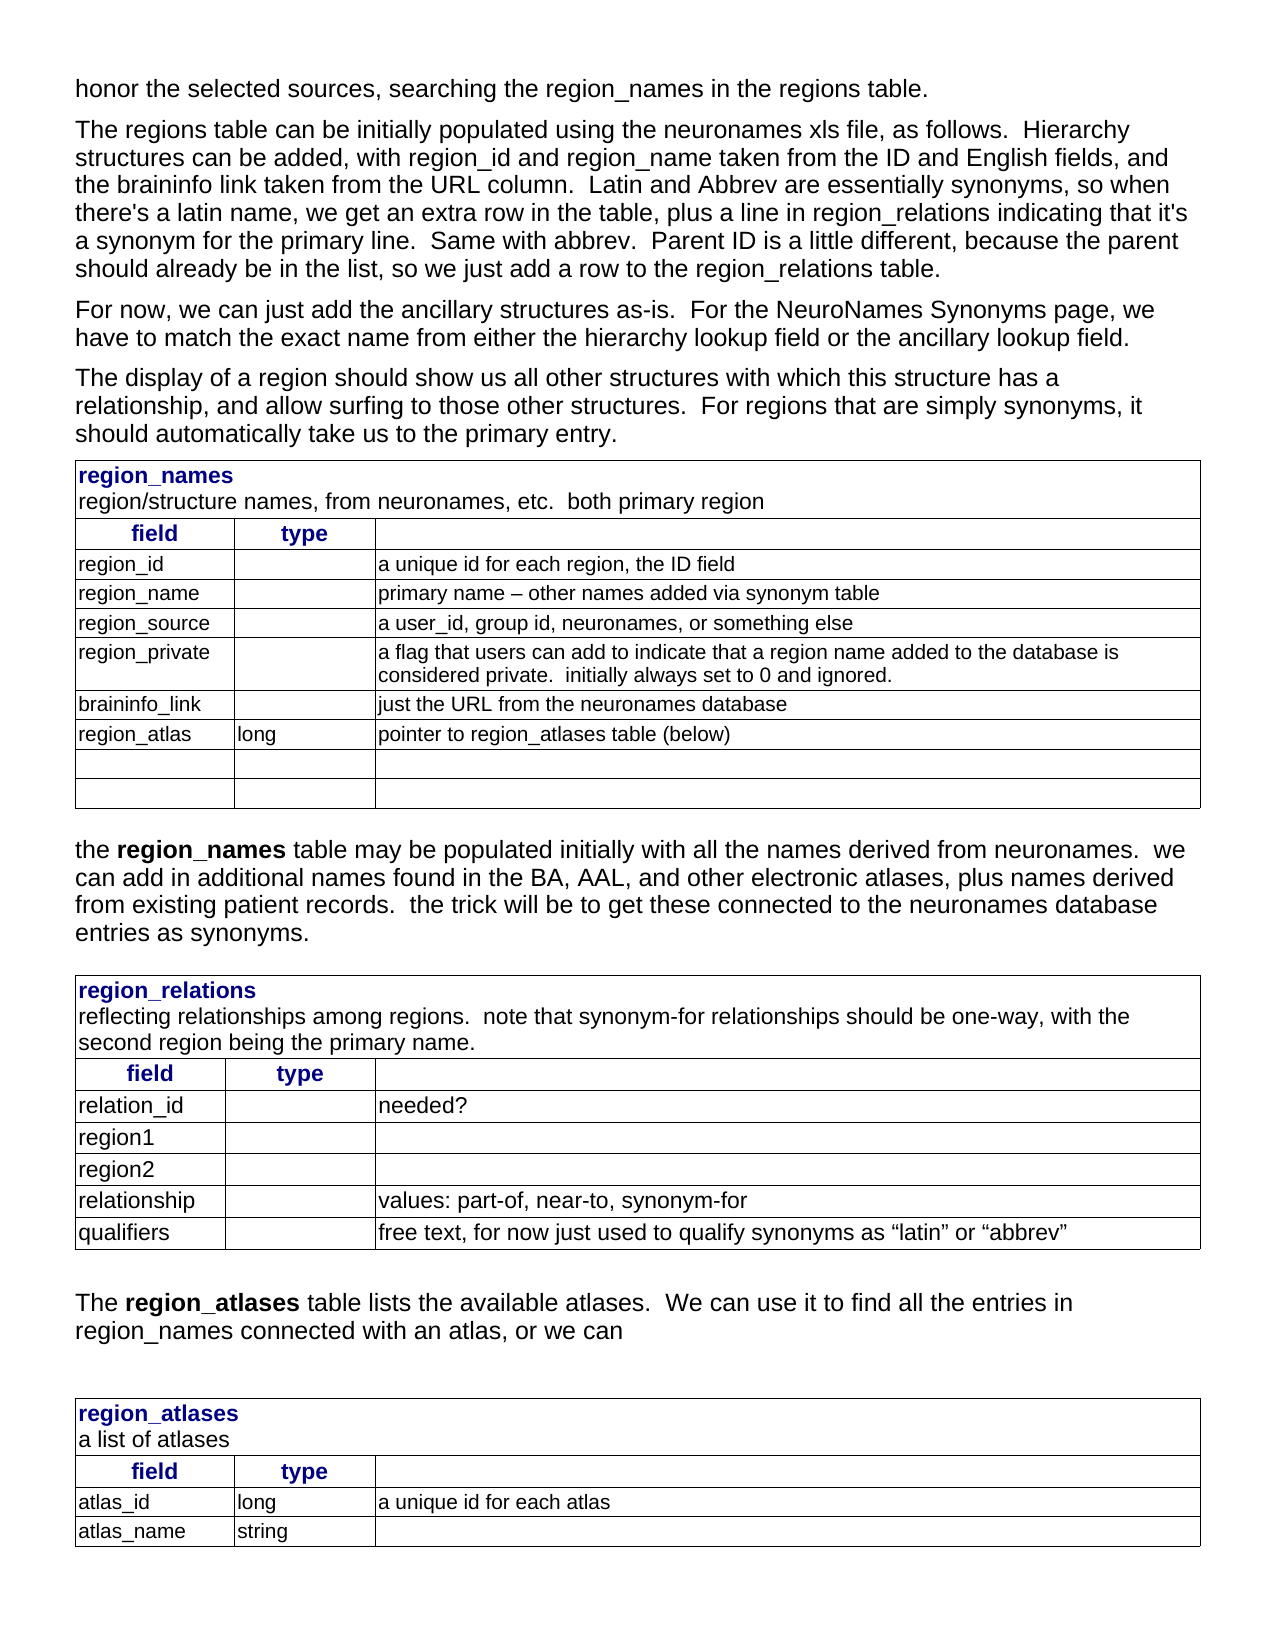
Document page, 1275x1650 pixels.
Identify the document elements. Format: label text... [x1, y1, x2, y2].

table_header region_atlases a list of atlases [76, 1399, 1200, 1455]
table_cell values: part-of, near-to, synonym-for [376, 1186, 1200, 1217]
table_cell pointer to region_atlases table (below) [376, 720, 1200, 749]
table_cell region2 [76, 1154, 225, 1185]
text honor the selected sources, searching the region_names in the regions table. [75, 75, 1200, 103]
table_cell a user_id, group id, neuronames, or something else [376, 609, 1200, 637]
table_cell [76, 750, 234, 778]
table_cell [376, 1059, 1200, 1090]
table_cell [235, 550, 375, 578]
table_cell region_name [76, 580, 234, 608]
table_cell region_private [76, 638, 234, 690]
table_cell [235, 638, 375, 690]
table_cell a unique id for each atlas [376, 1488, 1200, 1516]
table_cell long [235, 1488, 375, 1516]
table_cell [376, 1517, 1200, 1546]
table_header region_relations reflecting relationships among regions. note that synonym-for relationships should be one-way, with the second region being the primary name. [76, 976, 1200, 1058]
table_cell [235, 609, 375, 637]
text the region_names table may be populated initially with all the names derived from neuronames. we can add in additional names found in the BA, AAL, and other electronic atlases, plus names derived from existing patient records. the trick will be to get these connected to the neuronames database entries as synonyms. [75, 835, 1200, 947]
table_cell region_id [76, 550, 234, 578]
table_cell needed? [376, 1091, 1200, 1122]
table_cell region1 [76, 1123, 225, 1153]
table_cell [226, 1154, 375, 1185]
table_header region_names region/structure names, from neuronames, etc. both primary region [76, 461, 1200, 517]
table_cell [235, 750, 375, 778]
table_cell [376, 1123, 1200, 1153]
table_cell long [235, 720, 375, 749]
table_cell atlas_name [76, 1517, 234, 1546]
table_cell [235, 580, 375, 608]
table_cell type [226, 1059, 375, 1090]
table_cell a flag that users can add to indicate that a region name added to the database is considered private. initially always set to 0 and ignored. [376, 638, 1200, 690]
table_cell [226, 1218, 375, 1249]
table_cell free text, for now just used to qualify synonyms as “latin” or “abbrev” [376, 1218, 1200, 1249]
table_cell type [235, 519, 375, 549]
table_cell field [76, 1456, 234, 1487]
text The regions table can be initially populated using the neuronames xls file, as follows. Hierarchy structures can be added, with region_id and region_name taken from the ID and English fields, and the braininfo link taken from the URL column. Latin and Abbrev are essentially synonyms, so when there's a latin name, we get an extra row in the table, plus a line in region_relations indicating that it's a synonym for the primary line. Same with abbrev. Parent ID is a little different, because the parent should already be in the list, so we just add a row to the region_relations table. [75, 115, 1200, 283]
table_cell string [235, 1517, 375, 1546]
table_cell qualifiers [76, 1218, 225, 1249]
table_cell type [235, 1456, 375, 1487]
table_cell just the URL from the neuronames database [376, 691, 1200, 719]
table_cell region_atlas [76, 720, 234, 749]
table_cell [226, 1186, 375, 1217]
table_cell a unique id for each region, the ID field [376, 550, 1200, 578]
table_cell [376, 1154, 1200, 1185]
text The display of a region should show us all other structures with which this structure has a relationship, and allow surfing to those other structures. For regions that are simply synonyms, it should automatically take us to the primary entry. [75, 364, 1200, 447]
table_cell [376, 750, 1200, 778]
table_cell region_source [76, 609, 234, 637]
table_cell [226, 1123, 375, 1153]
table_cell relation_id [76, 1091, 225, 1122]
table_cell [376, 1456, 1200, 1487]
table_cell field [76, 1059, 225, 1090]
table_cell relationship [76, 1186, 225, 1217]
table_cell [235, 691, 375, 719]
table_cell [376, 519, 1200, 549]
table_cell field [76, 519, 234, 549]
text The region_atlases table lists the available atlases. We can use it to find all the entries in region_names connected with an atlas, or we can [75, 1289, 1200, 1345]
table_cell [376, 779, 1200, 807]
table_cell [235, 779, 375, 807]
table_cell [226, 1091, 375, 1122]
table_cell atlas_id [76, 1488, 234, 1516]
table_cell [76, 779, 234, 807]
table_cell primary name – other names added via synonym table [376, 580, 1200, 608]
text For now, we can just add the ancillary structures as-is. For the NeuroNames Synonyms page, we have to match the exact name from either the hierarchy lookup field or the ancillary lookup field. [75, 295, 1200, 351]
table_cell braininfo_link [76, 691, 234, 719]
